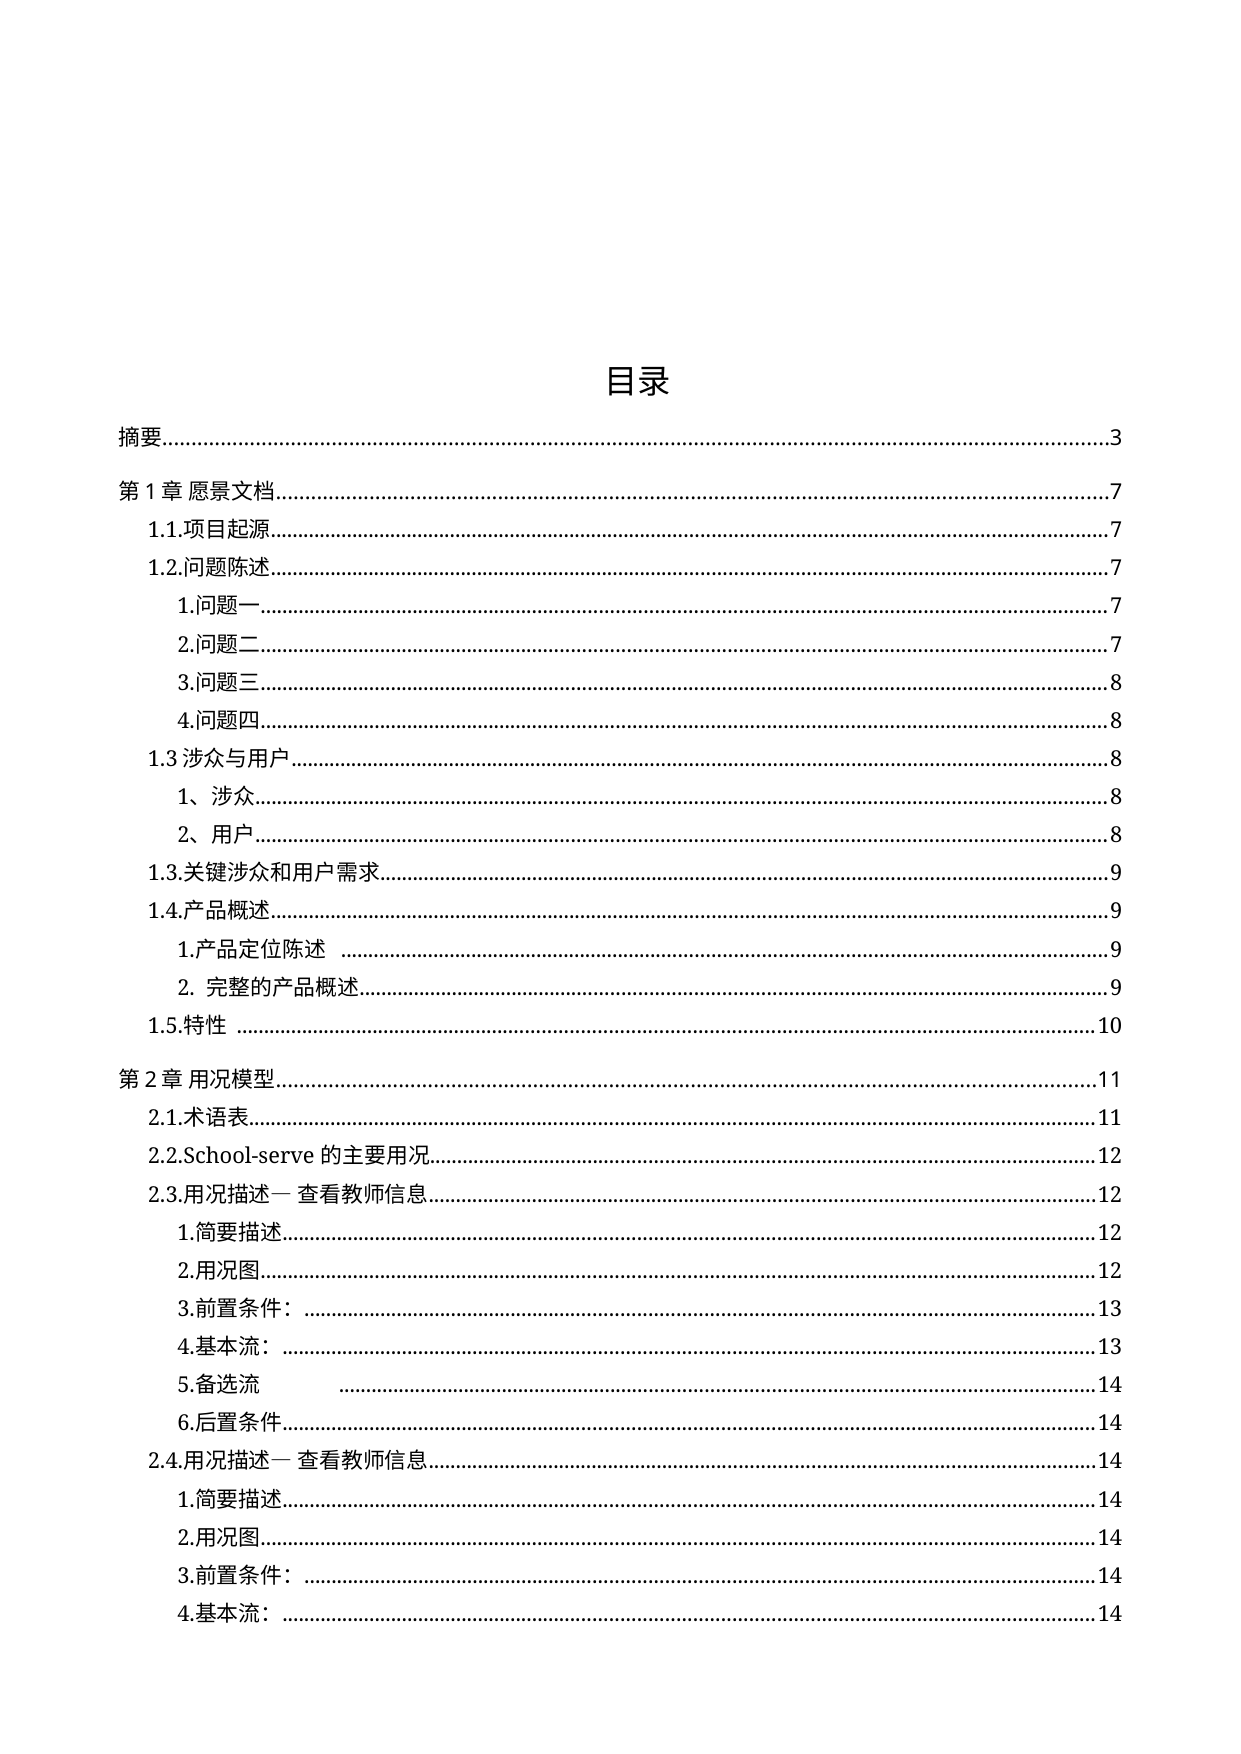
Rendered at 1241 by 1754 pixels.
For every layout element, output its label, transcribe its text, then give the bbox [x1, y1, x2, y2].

text 1.简要描述 14 [177, 1482, 1122, 1513]
text 3.问题三 8 [177, 665, 1122, 697]
text 3.前置条件： 14 [177, 1558, 1122, 1590]
text 2.4.用况描述— 查看教师信息 14 [148, 1443, 1122, 1475]
text 6.后置条件 14 [177, 1405, 1122, 1437]
text 2.问题二 7 [177, 627, 1122, 658]
text 1.1.项目起源 7 [148, 512, 1122, 544]
text 1.简要描述 12 [177, 1215, 1122, 1247]
text 第1章 愿景文档 7 [118, 474, 1122, 506]
text 2、用户 8 [177, 817, 1122, 849]
text 2.3.用况描述— 查看教师信息 12 [148, 1177, 1122, 1208]
text 1.5.特性 10 [148, 1008, 1122, 1040]
text 1.4.产品概述 9 [148, 893, 1122, 925]
text 4.问题四 8 [177, 703, 1122, 735]
text 1.3.关键涉众和用户需求 9 [148, 855, 1122, 887]
text 2.用况图 12 [177, 1253, 1122, 1285]
text 2.用况图 14 [177, 1520, 1122, 1552]
text 2.2.School-serve 的主要用况 12 [148, 1138, 1122, 1170]
text 2. 完整的产品概述 9 [177, 970, 1122, 1002]
text 2.1.术语表 11 [148, 1100, 1122, 1132]
text 1.产品定位陈述 9 [177, 932, 1122, 963]
text 4.基本流： 14 [177, 1596, 1122, 1628]
text 1.问题一 7 [177, 588, 1122, 620]
text 4.基本流： 13 [177, 1329, 1122, 1361]
text 1.3涉众与用户 8 [148, 741, 1122, 773]
text 3.前置条件： 13 [177, 1291, 1122, 1323]
text 摘要 3 [118, 420, 1122, 452]
text 5.备选流 14 [177, 1367, 1122, 1399]
text 1.2.问题陈述 7 [148, 550, 1122, 582]
text 第2章 用况模型 11 [118, 1062, 1122, 1094]
text 1、涉众 8 [177, 779, 1122, 811]
subtitle 目录 [152, 355, 1122, 403]
